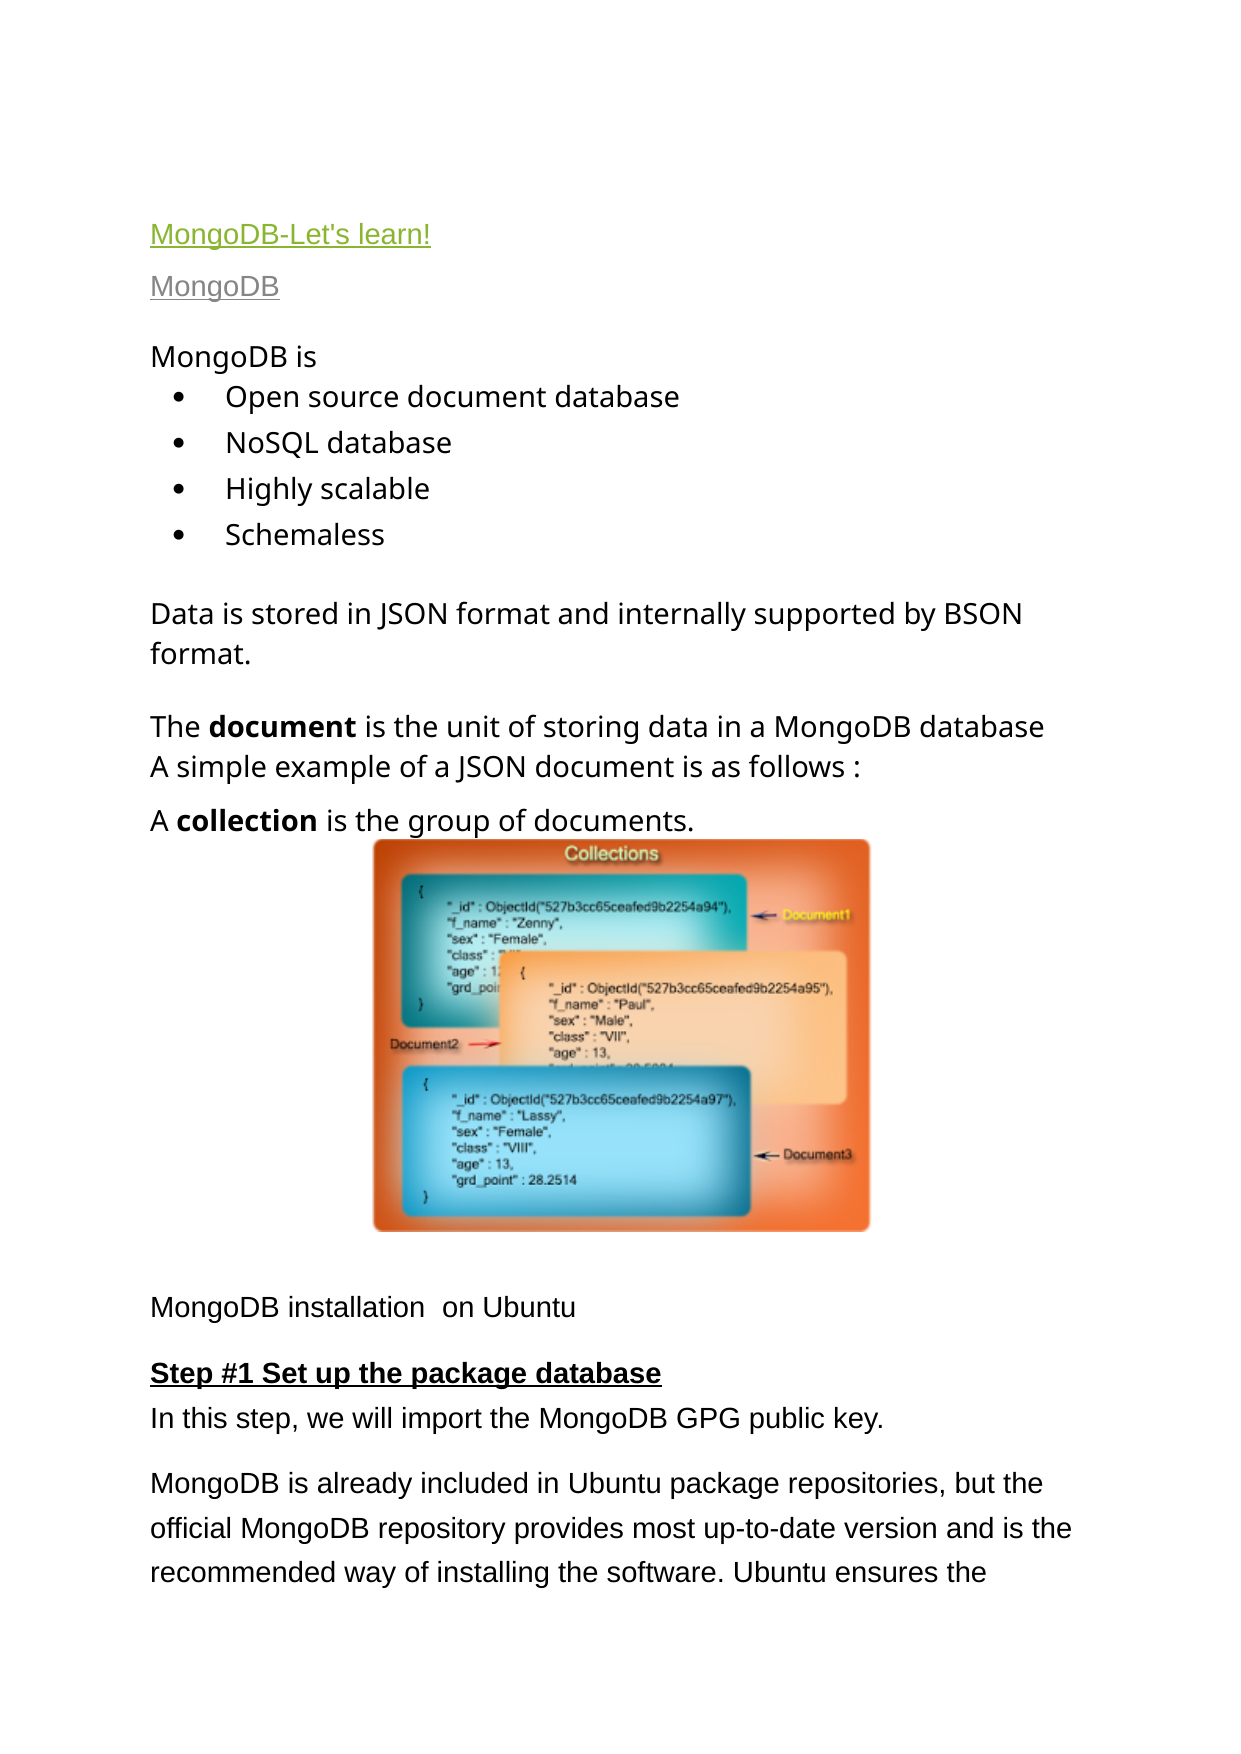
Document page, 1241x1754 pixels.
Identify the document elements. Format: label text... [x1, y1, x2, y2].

picture [371, 839, 872, 1232]
list Open source document database [173, 376, 1090, 416]
text A collection is the group of documents. [150, 800, 1090, 839]
text The document is the unit of storing data in a MongoDB database [150, 706, 1090, 746]
text Data is stored in JSON format and internally supported by BSON format. [150, 593, 1090, 673]
text A simple example of a JSON document is as follows : [150, 746, 1090, 786]
text MongoDB installation on Ubuntu [150, 1279, 1090, 1324]
text Step #1 Set up the package database In this step, we will import the MongoDB GPG public key. [150, 1345, 1090, 1434]
subtitle MongoDB [150, 269, 1090, 303]
list NoSQL database [173, 422, 1090, 462]
subtitle MongoDB-Let's learn! [150, 217, 1090, 251]
list Schemaless [173, 514, 1090, 554]
text MongoDB is [150, 336, 1090, 376]
list Highly scalable [173, 468, 1090, 508]
text MongoDB is already included in Ubuntu package repositories, but the official MongoDB repository provides most up-to-date version and is the recommended way of installing the software. Ubuntu ensures the [150, 1455, 1090, 1589]
